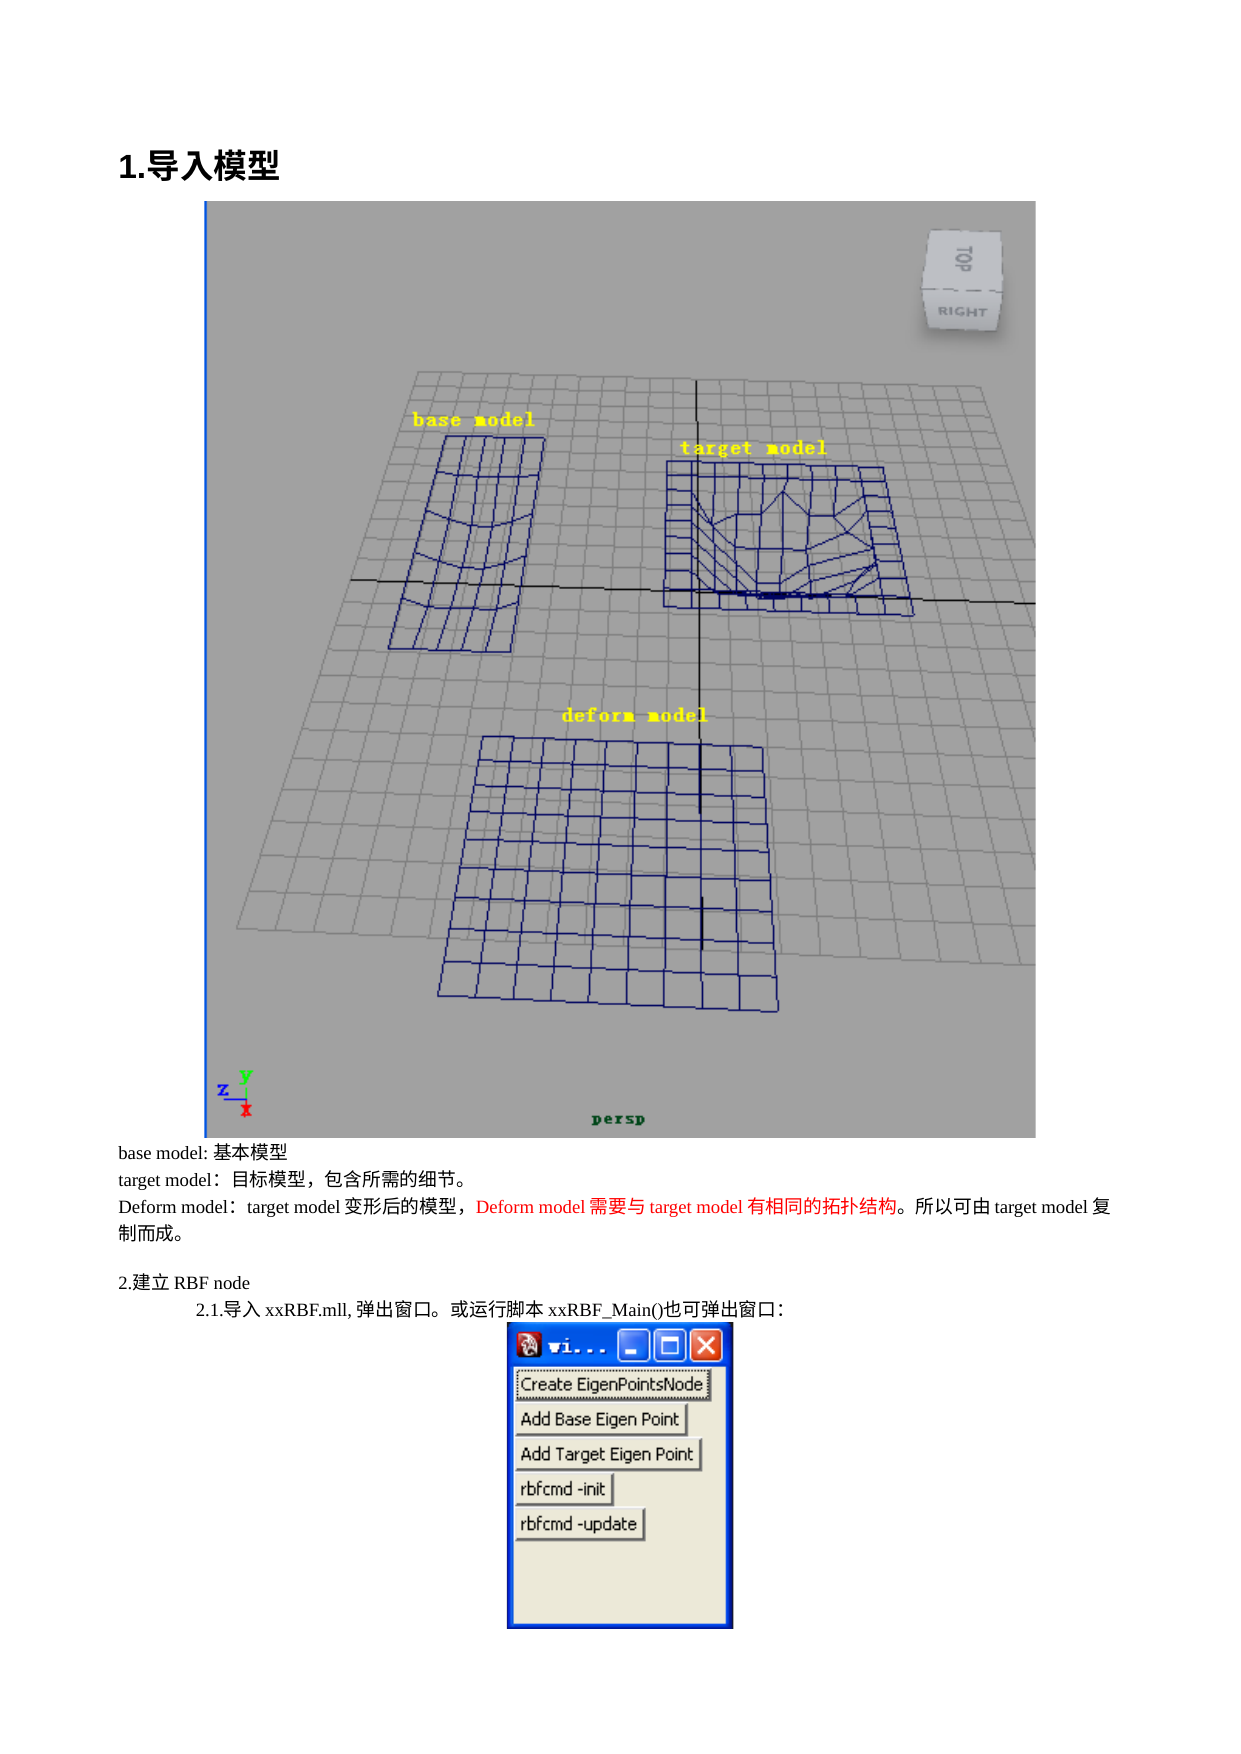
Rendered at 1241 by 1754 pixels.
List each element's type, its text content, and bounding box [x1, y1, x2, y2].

text Deform model：target model变形后的模型，Deform model需要与target model有相同的拓扑结构。所以可由target model复制而成。 [118, 1192, 1122, 1246]
text target model：目标模型，包含所需的细节。 [118, 1164, 1122, 1192]
subtitle 1.导入模型 [118, 143, 1122, 189]
picture [204, 201, 1036, 1138]
text 2.建立RBF node [118, 1268, 1122, 1295]
list 2.1.导入xxRBF.mll, 弹出窗口。或运行脚本xxRBF_Main()也可弹出窗口： [192, 1295, 1122, 1322]
text base model: 基本模型 [118, 201, 1122, 1164]
